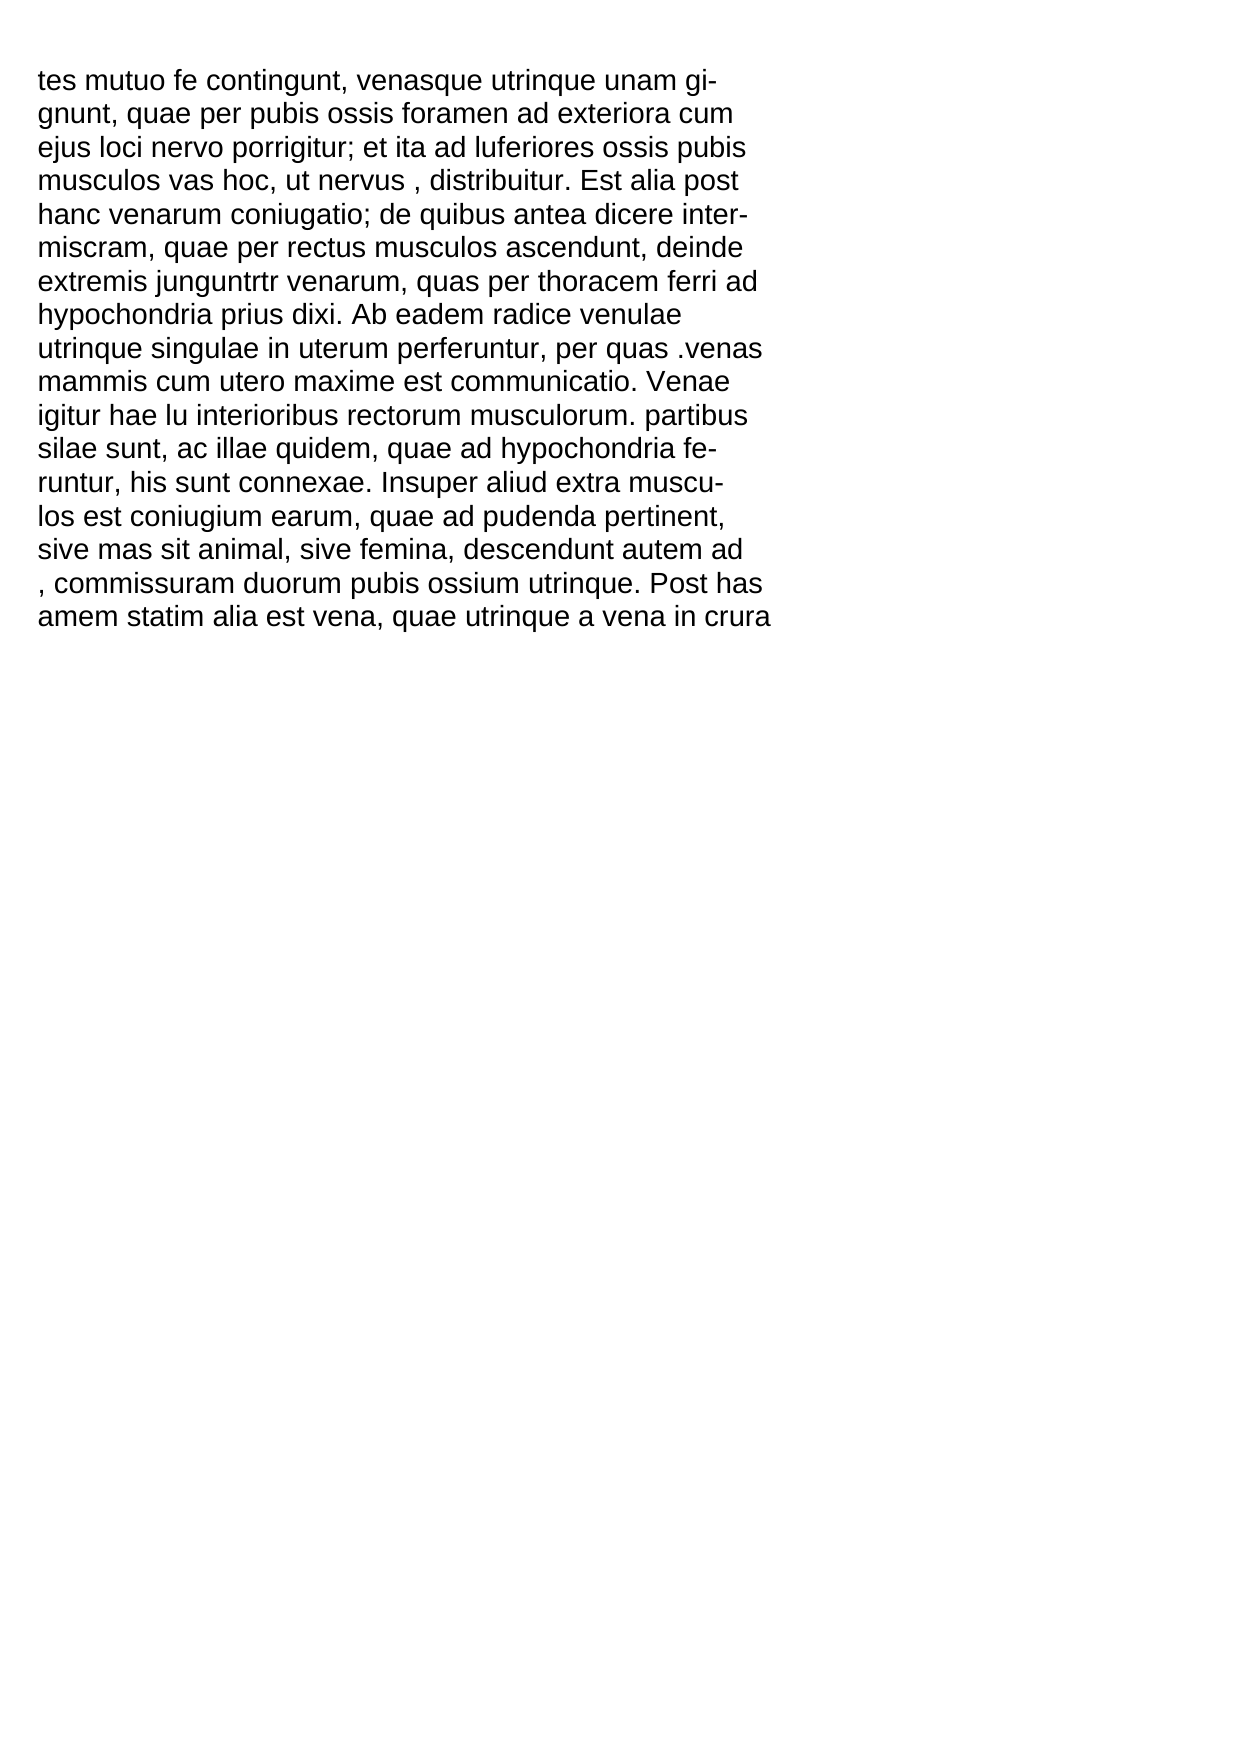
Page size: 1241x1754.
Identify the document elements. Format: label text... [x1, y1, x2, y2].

text tes mutuo fe contingunt, venasque utrinque unam gi- gnunt, quae per pubis ossis foramen ad exteriora cum ejus loci nervo porrigitur; et ita ad luferiores ossis pubis musculos vas hoc, ut nervus , distribuitur. Est alia post hanc venarum coniugatio; de quibus antea dicere inter- miscram, quae per rectus musculos ascendunt, deinde extremis junguntrtr venarum, quas per thoracem ferri ad hypochondria prius dixi. Ab eadem radice venulae utrinque singulae in uterum perferuntur, per quas .venas mammis cum utero maxime est communicatio. Venae igitur hae lu interioribus rectorum musculorum. partibus silae sunt, ac illae quidem, quae ad hypochondria fe- runtur, his sunt connexae. Insuper aliud extra muscu- los est coniugium earum, quae ad pudenda pertinent, sive mas sit animal, sive femina, descendunt autem ad , commissuram duorum pubis ossium utrinque. Post has amem statim alia est vena, quae utrinque a vena in crura [37, 62, 1203, 633]
